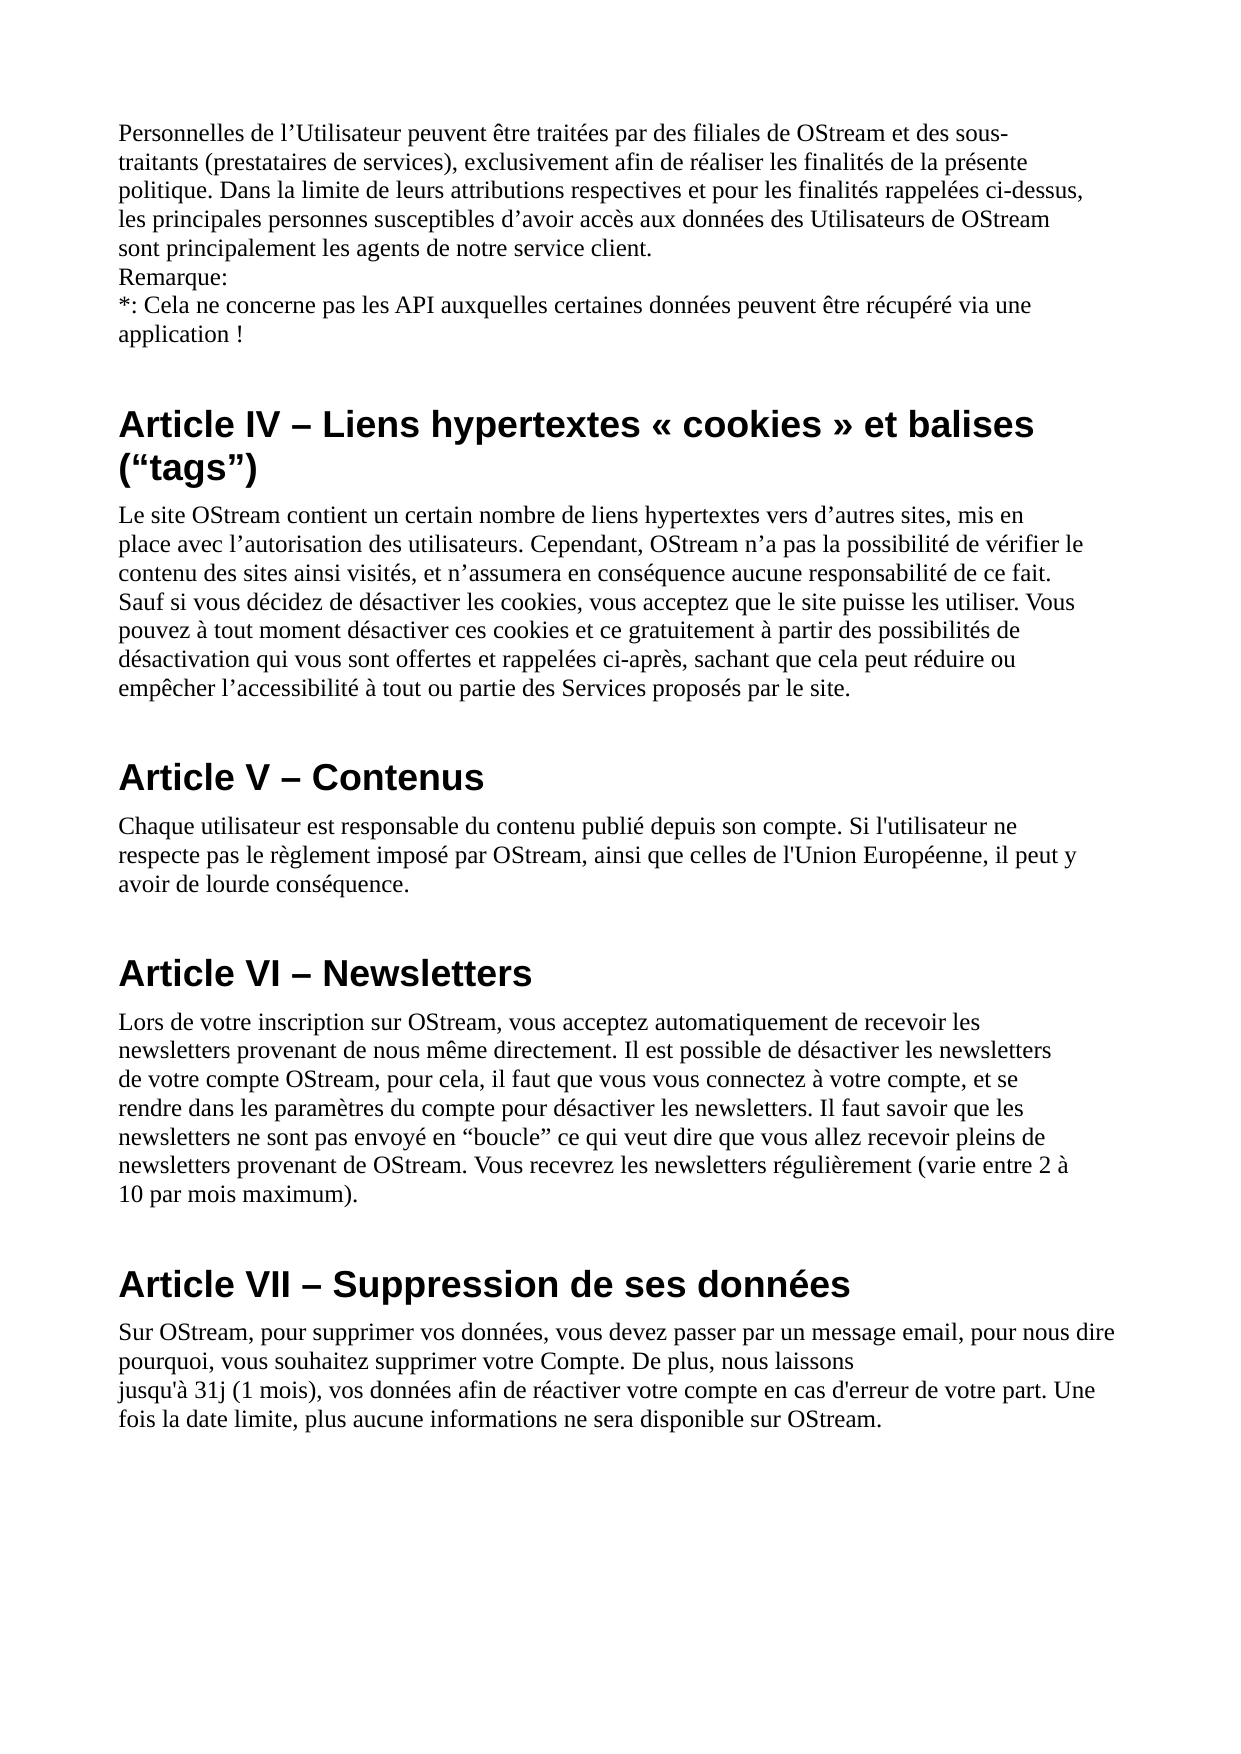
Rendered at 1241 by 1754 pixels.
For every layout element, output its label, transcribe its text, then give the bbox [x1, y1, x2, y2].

text contenu des sites ainsi visités, et n’assumera en conséquence aucune responsabilité de ce fait. [118, 558, 1122, 587]
text respecte pas le règlement imposé par OStream, ainsi que celles de l'Union Européenne, il peut y [118, 840, 1122, 869]
text Le site OStream contient un certain nombre de liens hypertextes vers d’autres sites, mis en [118, 501, 1122, 529]
text Sauf si vous décidez de désactiver les cookies, vous acceptez que le site puisse les utiliser. Vous [118, 587, 1122, 616]
text Sur OStream, pour supprimer vos données, vous devez passer par un message email, pour nous dire pourquoi, vous souhaitez supprimer votre Compte. De plus, nous laissons [118, 1317, 1122, 1375]
text Remarque: [118, 262, 1122, 291]
text Lors de votre inscription sur OStream, vous acceptez automatiquement de recevoir les [118, 1007, 1122, 1036]
text désactivation qui vous sont offertes et rappelées ci-après, sachant que cela peut réduire ou [118, 644, 1122, 673]
text rendre dans les paramètres du compte pour désactiver les newsletters. Il faut savoir que les [118, 1093, 1122, 1122]
text les principales personnes susceptibles d’avoir accès aux données des Utilisateurs de OStream [118, 204, 1122, 233]
text newsletters ne sont pas envoyé en “boucle” ce qui veut dire que vous allez recevoir pleins de [118, 1122, 1122, 1151]
text jusqu'à 31j (1 mois), vos données afin de réactiver votre compte en cas d'erreur de votre part. Une [118, 1375, 1122, 1404]
subtitle Article V – Contenus [118, 756, 1122, 799]
text traitants (prestataires de services), exclusivement afin de réaliser les finalités de la présente [118, 147, 1122, 176]
text newsletters provenant de OStream. Vous recevrez les newsletters régulièrement (varie entre 2 à [118, 1151, 1122, 1179]
subtitle Article VII – Suppression de ses données [118, 1262, 1122, 1305]
text de votre compte OStream, pour cela, il faut que vous vous connectez à votre compte, et se [118, 1064, 1122, 1093]
text sont principalement les agents de notre service client. [118, 233, 1122, 262]
text 10 par mois maximum). [118, 1179, 1122, 1208]
subtitle Article VI – Newsletters [118, 951, 1122, 994]
text politique. Dans la limite de leurs attributions respectives et pour les finalités rappelées ci-dessus, [118, 176, 1122, 204]
text avoir de lourde conséquence. [118, 869, 1122, 897]
subtitle Article IV – Liens hypertextes « cookies » et balises (“tags”) [118, 402, 1122, 488]
text empêcher l’accessibilité à tout ou partie des Services proposés par le site. [118, 673, 1122, 702]
text newsletters provenant de nous même directement. Il est possible de désactiver les newsletters [118, 1036, 1122, 1064]
text application ! [118, 319, 1122, 348]
text Personnelles de l’Utilisateur peuvent être traitées par des filiales de OStream et des sous- [118, 118, 1122, 147]
text fois la date limite, plus aucune informations ne sera disponible sur OStream. [118, 1404, 1122, 1432]
text *: Cela ne concerne pas les API auxquelles certaines données peuvent être récupéré via une [118, 291, 1122, 319]
text Chaque utilisateur est responsable du contenu publié depuis son compte. Si l'utilisateur ne [118, 811, 1122, 840]
text place avec l’autorisation des utilisateurs. Cependant, OStream n’a pas la possibilité de vérifier le [118, 529, 1122, 558]
text pouvez à tout moment désactiver ces cookies et ce gratuitement à partir des possibilités de [118, 616, 1122, 644]
